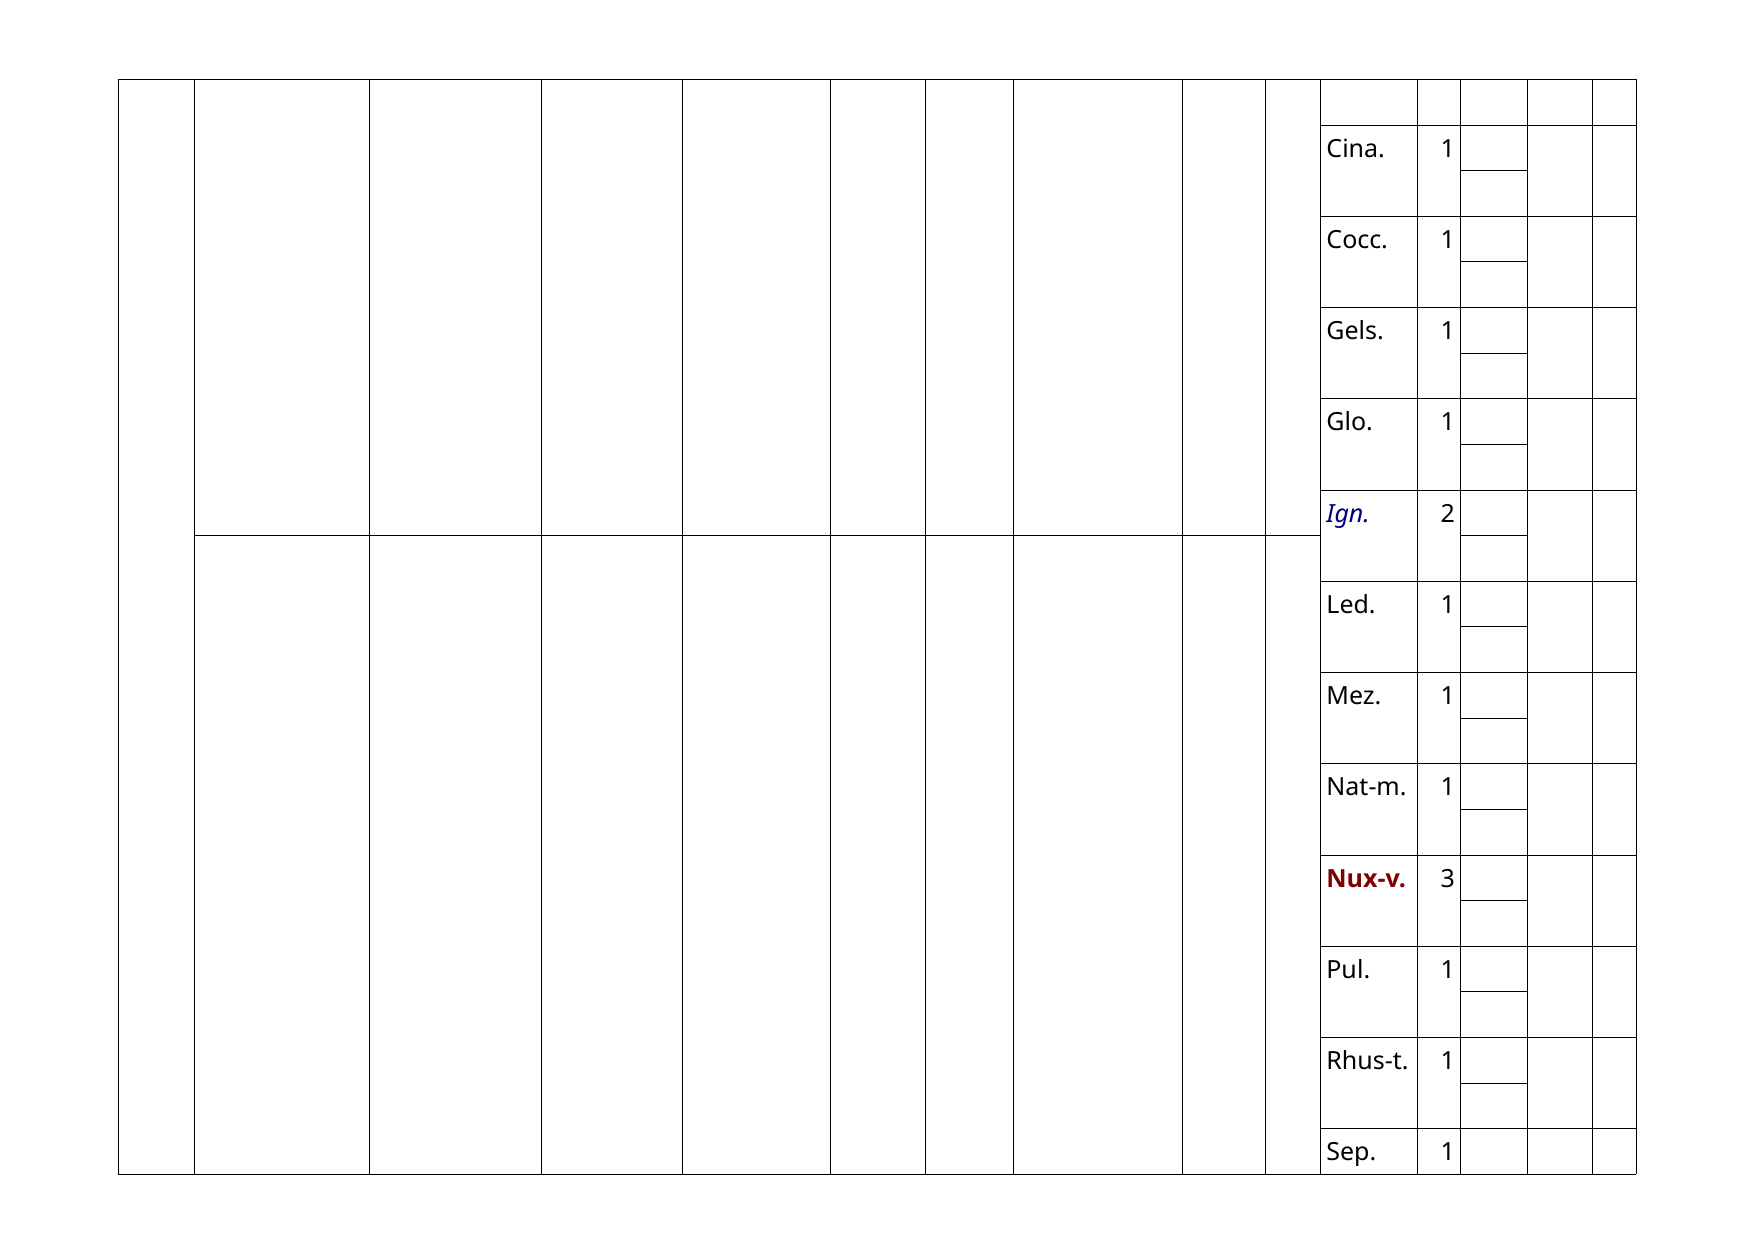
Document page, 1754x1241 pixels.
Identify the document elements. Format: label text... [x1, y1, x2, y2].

table_cell 1 [1418, 764, 1460, 854]
table_cell Rhus-t. [1321, 1038, 1417, 1128]
table_cell Led. [1321, 582, 1417, 672]
table_cell 1 [1418, 1038, 1460, 1128]
table_cell [1461, 856, 1527, 900]
table_cell [1418, 80, 1460, 124]
table_cell [1461, 217, 1527, 261]
table_cell [926, 80, 1013, 535]
table_cell [1461, 673, 1527, 718]
table_cell [831, 80, 925, 535]
table_cell 1 [1418, 1129, 1460, 1174]
table_cell Glo. [1321, 399, 1417, 489]
table_cell [1593, 673, 1636, 763]
table_cell [1461, 810, 1527, 854]
table_cell Cocc. [1321, 217, 1417, 307]
table_cell 1 [1418, 308, 1460, 398]
table_cell [1593, 217, 1636, 307]
table_cell [1461, 1084, 1527, 1128]
table_cell 1 [1418, 947, 1460, 1037]
table_cell [683, 536, 830, 1174]
table_cell [1461, 992, 1527, 1037]
table_cell [1014, 536, 1182, 1174]
table_cell [1528, 217, 1592, 307]
table_cell [1461, 901, 1527, 946]
table_cell [1461, 1129, 1527, 1174]
table_cell [1528, 308, 1592, 398]
table_cell [1461, 1038, 1527, 1083]
table_cell 1 [1418, 582, 1460, 672]
table_cell [119, 80, 194, 1174]
table_cell [1593, 947, 1636, 1037]
table_cell [1528, 126, 1592, 216]
table_cell [1461, 445, 1527, 489]
table_cell [1593, 1129, 1636, 1174]
table_cell [1461, 80, 1527, 124]
table_cell [1321, 80, 1417, 124]
table_cell Cina. [1321, 126, 1417, 216]
table_cell [1528, 764, 1592, 854]
table_cell 1 [1418, 399, 1460, 489]
table_cell [831, 536, 925, 1174]
table_cell [1266, 536, 1320, 1174]
table_cell Nux-v. [1321, 856, 1417, 946]
table_cell [1593, 1038, 1636, 1128]
table_cell [683, 80, 830, 535]
table_cell [1593, 399, 1636, 489]
table_cell [1528, 1038, 1592, 1128]
table_cell Gels. [1321, 308, 1417, 398]
table_cell [1528, 1129, 1592, 1174]
table_cell [1593, 308, 1636, 398]
table_cell [1461, 947, 1527, 991]
table_cell [1593, 126, 1636, 216]
table_cell [370, 80, 541, 535]
table_cell [1593, 80, 1636, 124]
table_cell [1461, 582, 1527, 626]
table_cell [1461, 262, 1527, 307]
table_cell [1461, 399, 1527, 444]
table_cell [1528, 80, 1592, 124]
table_cell [1266, 80, 1320, 535]
table_cell [1461, 308, 1527, 353]
table_cell [1593, 491, 1636, 581]
table_cell [1593, 582, 1636, 672]
table_cell [1461, 354, 1527, 398]
table_cell [1528, 947, 1592, 1037]
table_cell [370, 536, 541, 1174]
table_cell 1 [1418, 217, 1460, 307]
table_cell [542, 536, 682, 1174]
table_cell [1528, 399, 1592, 489]
table_cell [195, 80, 369, 535]
table_cell [1014, 80, 1182, 535]
table_cell [926, 536, 1013, 1174]
table_cell 1 [1418, 126, 1460, 216]
table_cell [1461, 719, 1527, 763]
table_cell 1 [1418, 673, 1460, 763]
table_cell [1528, 491, 1592, 581]
table_cell Ign. [1321, 491, 1417, 581]
table_cell [1183, 80, 1265, 535]
table_cell [1593, 764, 1636, 854]
table_cell [1461, 171, 1527, 216]
table_cell Pul. [1321, 947, 1417, 1037]
table_cell [1461, 627, 1527, 672]
table_cell Mez. [1321, 673, 1417, 763]
table_cell [1461, 491, 1527, 535]
table_cell [542, 80, 682, 535]
table_cell Nat-m. [1321, 764, 1417, 854]
table_cell [1183, 536, 1265, 1174]
table_cell 3 [1418, 856, 1460, 946]
table_cell [1528, 673, 1592, 763]
table_cell Sep. [1321, 1129, 1417, 1174]
table_cell [1593, 856, 1636, 946]
table_cell [1461, 764, 1527, 809]
table_cell [1461, 126, 1527, 170]
table_cell [1528, 856, 1592, 946]
table_cell 2 [1418, 491, 1460, 581]
table_cell [195, 536, 369, 1174]
table_cell [1461, 536, 1527, 581]
table_cell [1528, 582, 1592, 672]
